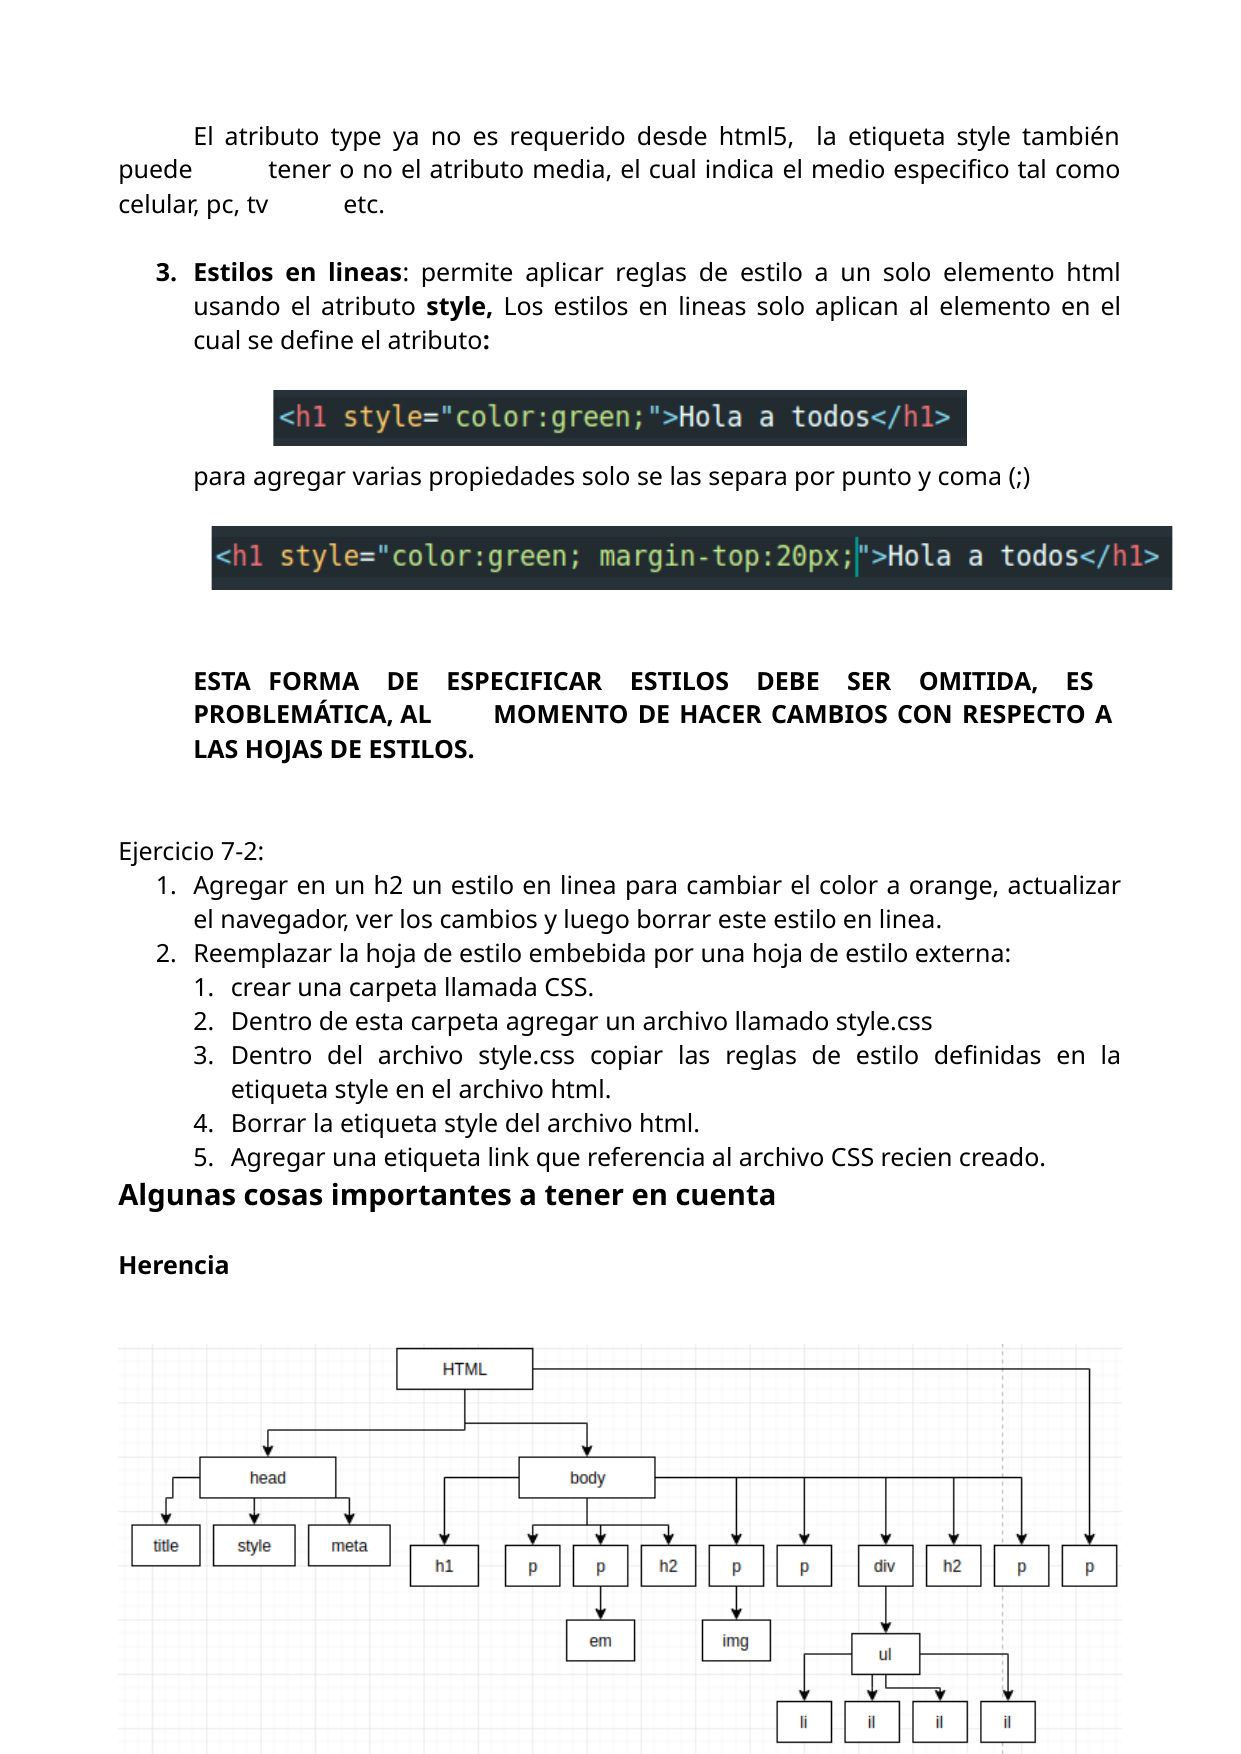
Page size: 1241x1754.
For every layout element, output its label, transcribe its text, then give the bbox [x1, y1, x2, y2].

list Agregar en un h2 un estilo en linea para cambiar el color a orange, actualizar el navegador, ver los cambios y luego borrar este estilo en linea. [156, 867, 1122, 936]
list Borrar la etiqueta style del archivo html. [193, 1106, 1122, 1140]
text Algunas cosas importantes a tener en cuenta [118, 1174, 1122, 1214]
list crear una carpeta llamada CSS. [193, 970, 1122, 1004]
picture [273, 390, 967, 446]
picture [118, 1344, 1123, 1754]
list Dentro de esta carpeta agregar un archivo llamado style.css [193, 1004, 1122, 1038]
list Estilos en lineas: permite aplicar reglas de estilo a un solo elemento html usando el atributo style, Los estilos en lineas solo aplican al elemento en el cual se define el atributo: [156, 254, 1122, 357]
picture [211, 526, 1173, 590]
text Ejercicio 7-2: [118, 833, 1122, 867]
list Reemplazar la hoja de estilo embebida por una hoja de estilo externa: [156, 936, 1122, 970]
text Herencia [118, 1248, 1122, 1282]
text El atributo type ya no es requerido desde html5, la etiqueta style también puede tener o no el atributo media, el cual indica el medio especifico tal como celular, pc, tv etc. [118, 118, 1122, 220]
text para agregar varias propiedades solo se las separa por punto y coma (;) [118, 459, 1122, 493]
list Agregar una etiqueta link que referencia al archivo CSS recien creado. [193, 1140, 1122, 1174]
list Dentro del archivo style.css copiar las reglas de estilo definidas en la etiqueta style en el archivo html. [193, 1038, 1122, 1106]
text ESTA FORMA DE ESPECIFICAR ESTILOS DEBE SER OMITIDA, ES PROBLEMÁTICA, AL MOMENTO DE HACER CAMBIOS CON RESPECTO A LAS HOJAS DE ESTILOS. [118, 663, 1122, 765]
